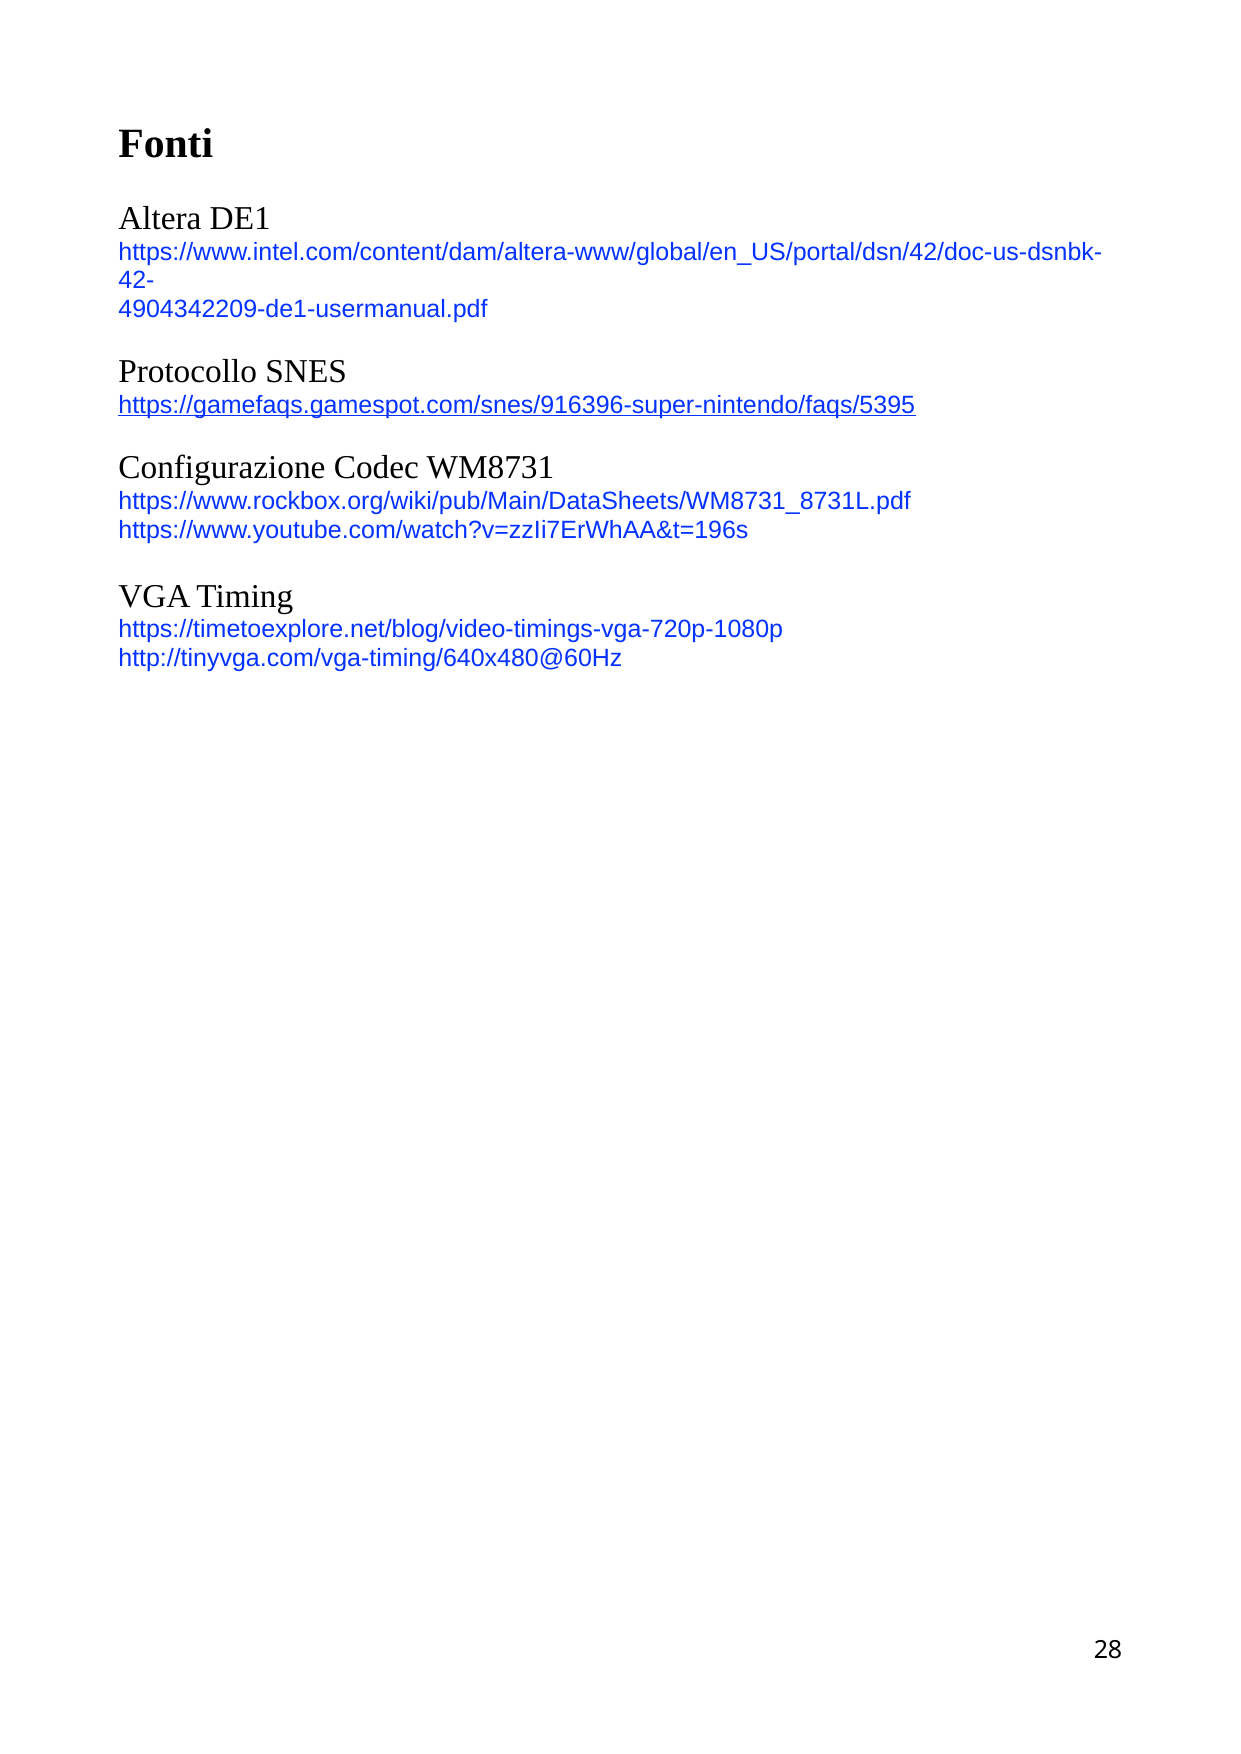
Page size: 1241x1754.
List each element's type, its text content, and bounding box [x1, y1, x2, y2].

text https://www.rockbox.org/wiki/pub/Main/DataSheets/WM8731_8731L.pdf [118, 486, 1122, 515]
text VGA Timing [118, 576, 1122, 614]
text Protocollo SNES [118, 352, 1122, 390]
text https://gamefaqs.gamespot.com/snes/916396-super-nintendo/faqs/5395 [118, 390, 1122, 419]
text https://www.intel.com/content/dam/altera-www/global/en_US/portal/dsn/42/doc-us-dsnbk-42- [118, 237, 1122, 294]
text Fonti [118, 118, 1122, 166]
text Altera DE1 [118, 198, 1122, 237]
text 4904342209-de1-usermanual.pdf [118, 294, 1122, 323]
text https://timetoexplore.net/blog/video-timings-vga-720p-1080p [118, 614, 1122, 643]
text Configurazione Codec WM8731 [118, 448, 1122, 486]
text http://tinyvga.com/vga-timing/640x480@60Hz [118, 643, 1122, 672]
text https://www.youtube.com/watch?v=zzIi7ErWhAA&t=196s [118, 515, 1122, 543]
